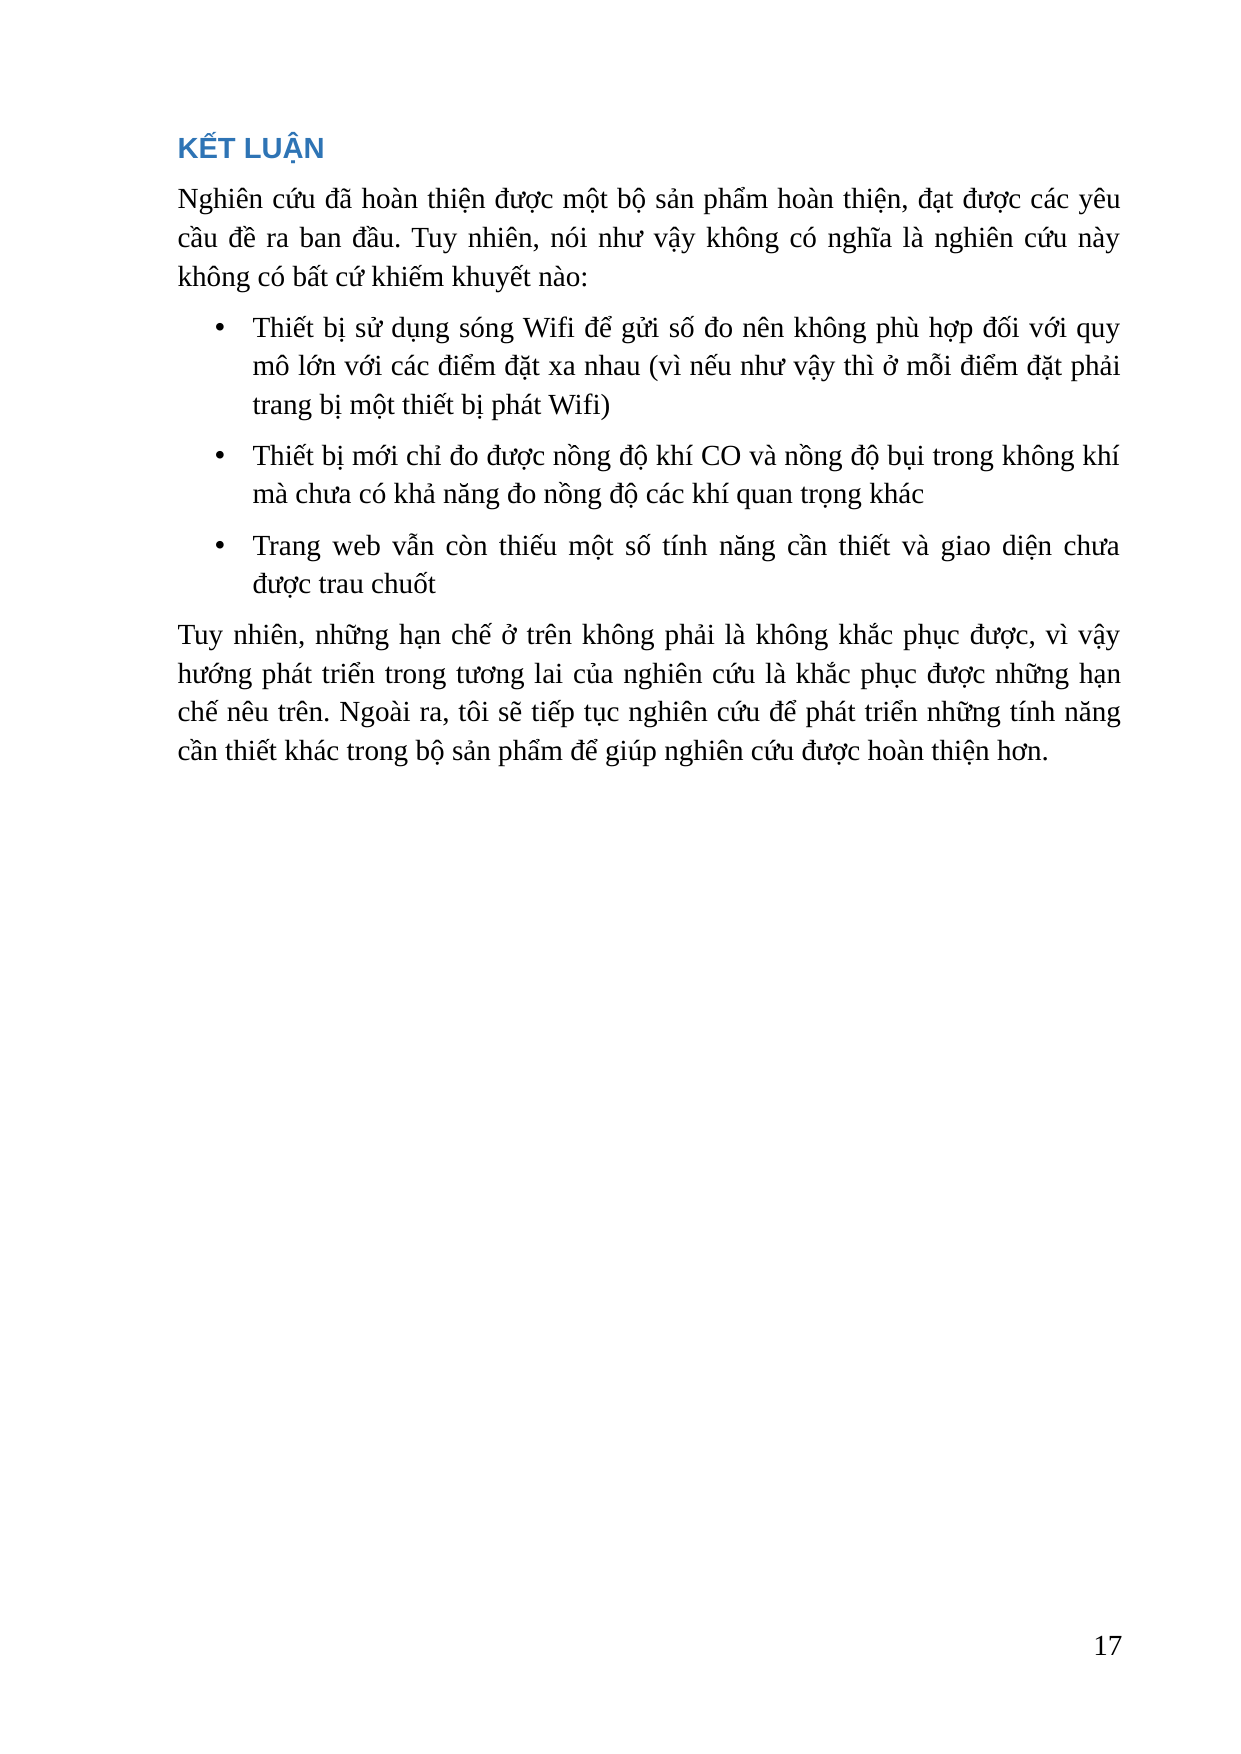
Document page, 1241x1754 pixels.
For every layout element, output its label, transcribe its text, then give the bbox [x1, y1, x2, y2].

text Nghiên cứu đã hoàn thiện được một bộ sản phẩm hoàn thiện, đạt được các yêu cầu đề ra ban đầu. Tuy nhiên, nói như vậy không có nghĩa là nghiên cứu này không có bất cứ khiếm khuyết nào: [177, 182, 1122, 292]
list Thiết bị mới chỉ đo được nồng độ khí CO và nồng độ bụi trong không khí mà chưa có khả năng đo nồng độ các khí quan trọng khác [215, 438, 1122, 510]
subtitle KẾT LUẬN [177, 131, 1122, 164]
list Thiết bị sử dụng sóng Wifi để gửi số đo nên không phù hợp đối với quy mô lớn với các điểm đặt xa nhau (vì nếu như vậy thì ở mỗi điểm đặt phải trang bị một thiết bị phát Wifi) [215, 310, 1122, 421]
list Trang web vẫn còn thiếu một số tính năng cần thiết và giao diện chưa được trau chuốt [215, 528, 1122, 600]
text Tuy nhiên, những hạn chế ở trên không phải là không khắc phục được, vì vậy hướng phát triển trong tương lai của nghiên cứu là khắc phục được những hạn chế nêu trên. Ngoài ra, tôi sẽ tiếp tục nghiên cứu để phát triển những tính năng cần thiết khác trong bộ sản phẩm để giúp nghiên cứu được hoàn thiện hơn. [177, 617, 1122, 767]
